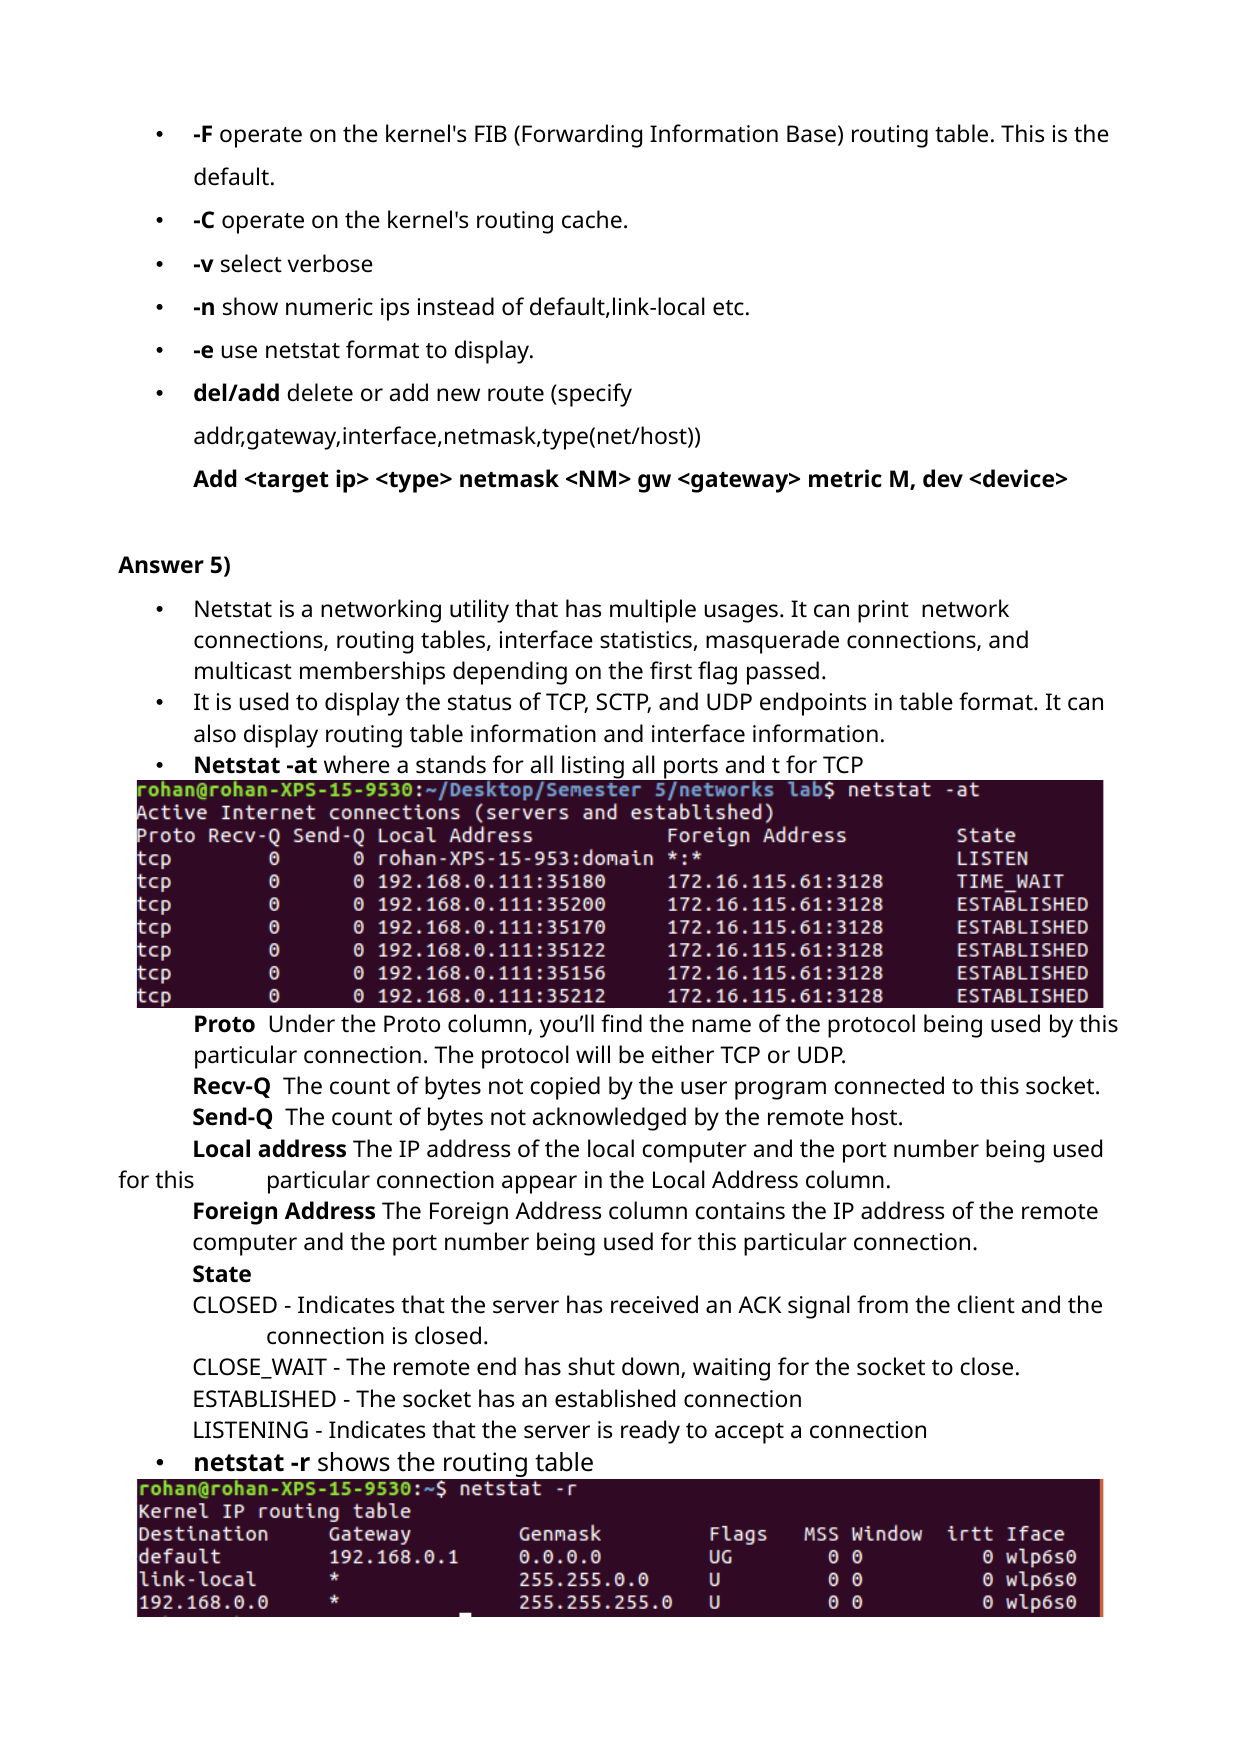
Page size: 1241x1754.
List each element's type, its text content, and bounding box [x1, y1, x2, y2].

picture [136, 780, 1104, 1008]
list -v select verbose [156, 247, 1122, 279]
list -C operate on the kernel's routing cache. [156, 204, 1122, 236]
text LISTENING - Indicates that the server is ready to accept a connection [118, 1414, 1122, 1445]
text ESTABLISHED - The socket has an established connection [118, 1382, 1122, 1414]
list Netstat is a networking utility that has multiple usages. It can print network connections, routing tables, interface statistics, masquerade connections, and multicast memberships depending on the first flag passed. [156, 592, 1122, 686]
text State [118, 1257, 1122, 1289]
list Add <target ip> <type> netmask <NM> gw <gateway> metric M, dev <device> [156, 463, 1122, 494]
text Send-Q The count of bytes not acknowledged by the remote host. [118, 1101, 1122, 1132]
text CLOSED - Indicates that the server has received an ACK signal from the client and the connection is closed. [118, 1289, 1122, 1351]
list netstat -r shows the routing table [156, 1445, 1122, 1479]
text Foreign Address The Foreign Address column contains the IP address of the remote computer and the port number being used for this particular connection. [118, 1195, 1122, 1257]
picture [136, 1479, 1104, 1617]
list Netstat -at where a stands for all listing all ports and t for TCP [156, 749, 1122, 780]
text CLOSE_WAIT - The remote end has shut down, waiting for the socket to close. [118, 1351, 1122, 1382]
list -F operate on the kernel's FIB (Forwarding Information Base) routing table. This is the default. [156, 118, 1122, 192]
list -e use netstat format to display. [156, 334, 1122, 365]
list It is used to display the status of TCP, SCTP, and UDP endpoints in table format. It can also display routing table information and interface information. [156, 686, 1122, 749]
list del/add delete or add new route (specify addr,gateway,interface,netmask,type(net/host)) [156, 377, 1122, 451]
list Proto Under the Proto column, you’ll find the name of the protocol being used by this particular connection. The protocol will be either TCP or UDP. [156, 780, 1122, 1070]
list -n show numeric ips instead of default,link-local etc. [156, 291, 1122, 322]
text Answer 5) [118, 549, 1122, 581]
text Local address The IP address of the local computer and the port number being used for this particular connection appear in the Local Address column. [118, 1132, 1122, 1195]
text Recv-Q The count of bytes not copied by the user program connected to this socket. [118, 1070, 1122, 1101]
